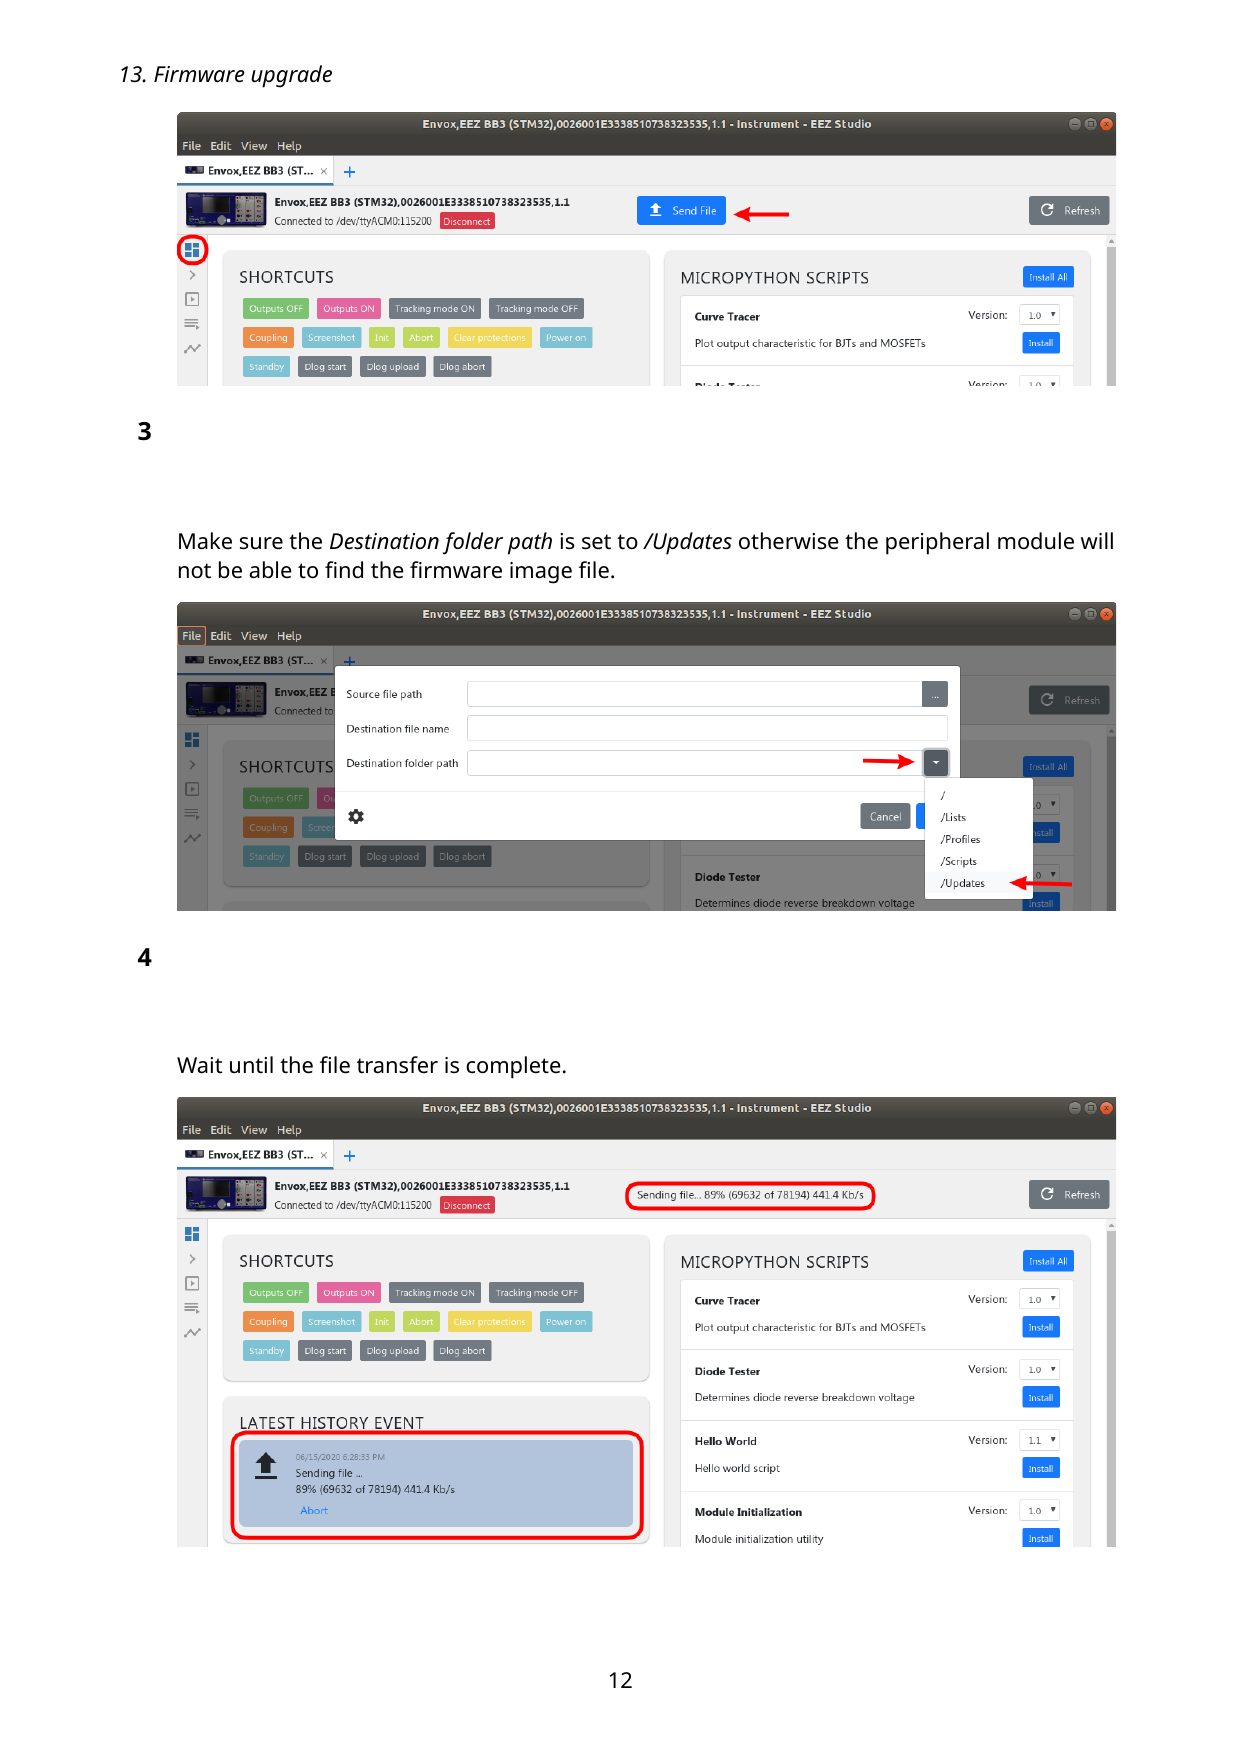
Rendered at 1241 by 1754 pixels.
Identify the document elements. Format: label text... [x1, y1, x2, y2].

table_cell Wait until the file transfer is complete. [171, 934, 1122, 1569]
table_cell [171, 107, 1122, 408]
table_cell 3 [118, 408, 171, 933]
table_cell [171, 603, 1122, 933]
table_cell [118, 107, 171, 408]
table_cell 4 [118, 934, 171, 1569]
picture [177, 112, 1117, 386]
picture [177, 602, 1117, 911]
picture [177, 1097, 1117, 1547]
table_cell Make sure the Destination folder path is set to /Updates otherwise the peripheral module will not be able to find the firmware image file. [171, 408, 1122, 602]
